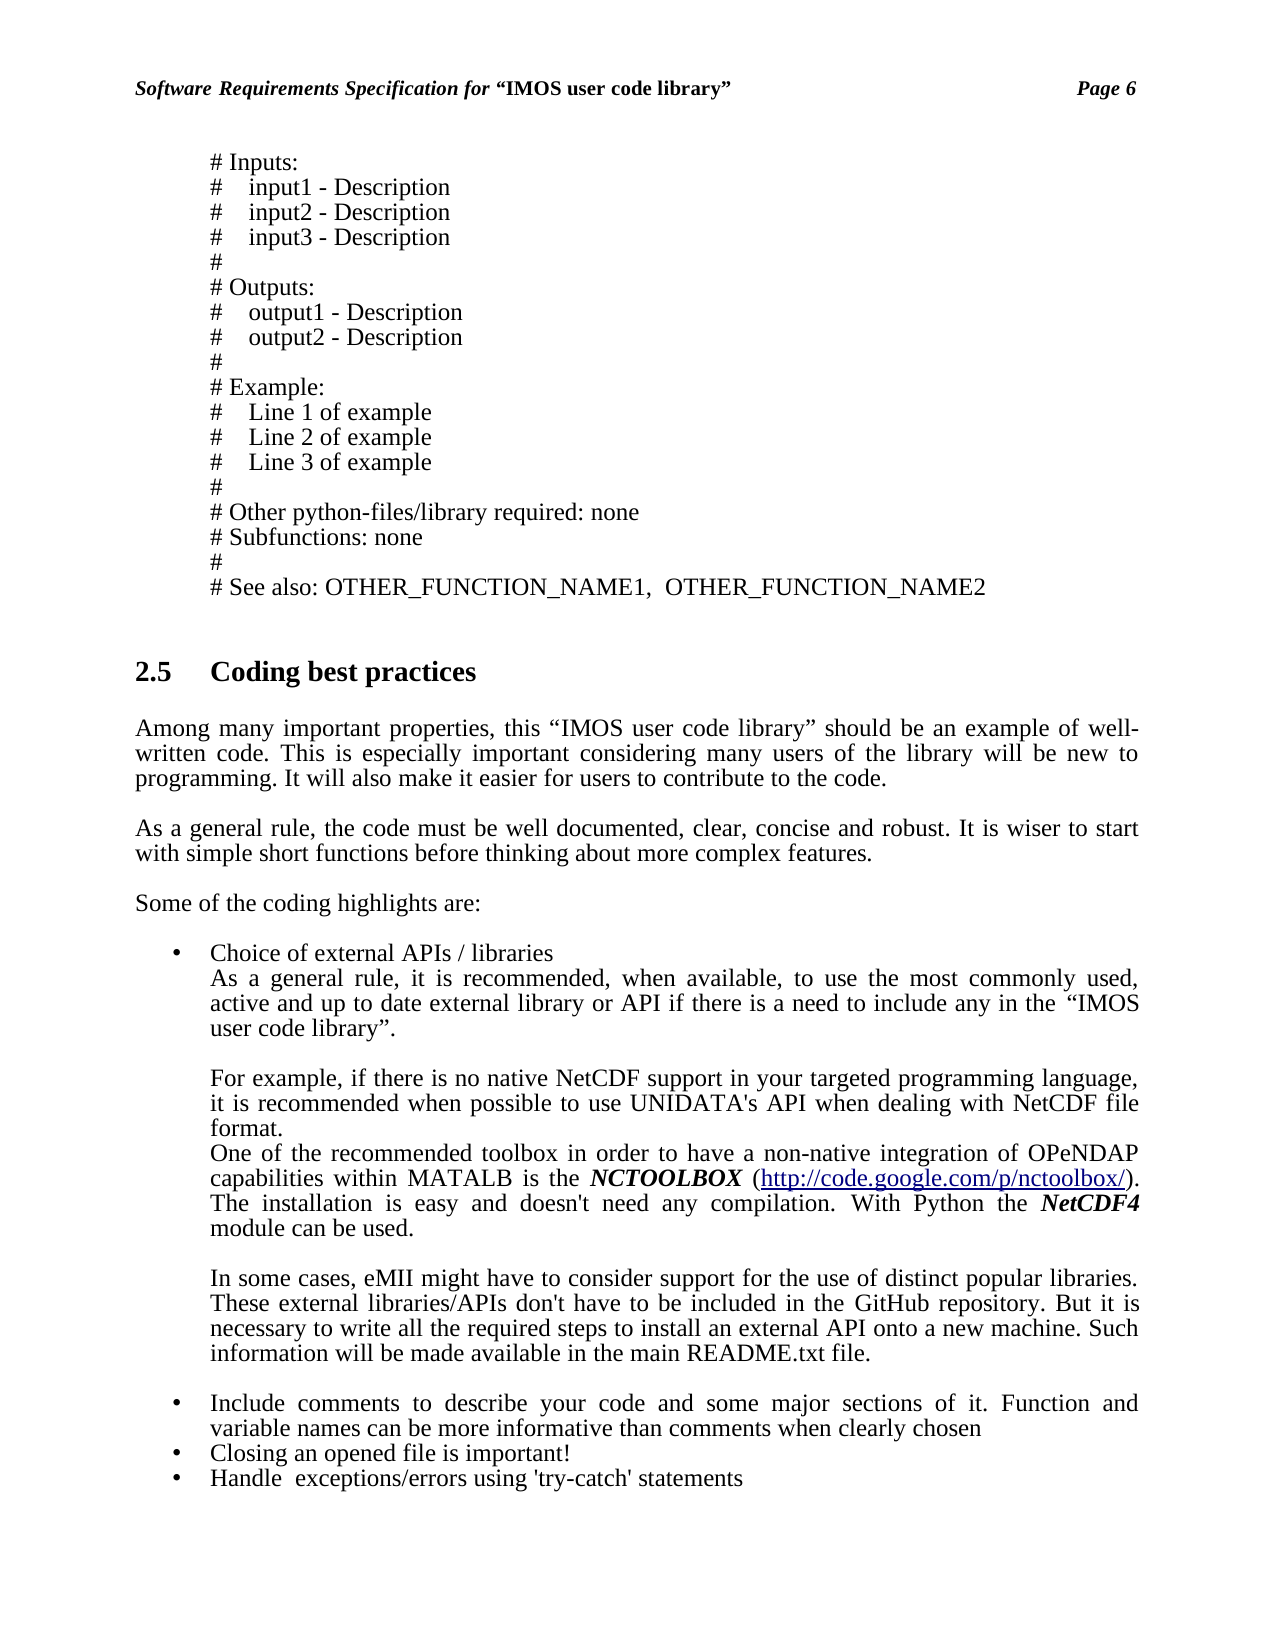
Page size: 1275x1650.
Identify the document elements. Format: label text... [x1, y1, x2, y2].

text For example, if there is no native NetCDF support in your targeted programming language, it is recommended when possible to use UNIDATA's API when dealing with NetCDF file format. [210, 1067, 1140, 1142]
text # input2 - Description [135, 200, 1140, 225]
text In some cases, eMII might have to consider support for the use of distinct popular libraries. These external libraries/APIs don't have to be included in the GitHub repository. But it is necessary to write all the required steps to install an external API onto a new machine. Such information will be made available in the main README.txt file. [210, 1267, 1140, 1367]
text Among many important properties, this “IMOS user code library” should be an example of well-written code. This is especially important considering many users of the library will be new to programming. It will also make it easier for users to contribute to the code. [135, 717, 1140, 792]
list Choice of external APIs / libraries [172, 942, 1140, 967]
text # Example: [135, 375, 1140, 400]
text One of the recommended toolbox in order to have a non-native integration of OPeNDAP capabilities within MATALB is the NCTOOLBOX (http://code.google.com/p/nctoolbox/). The installation is easy and doesn't need any compilation. With Python the NetCDF4 module can be used. [210, 1142, 1140, 1242]
text Some of the coding highlights are: [135, 892, 1140, 917]
list Closing an opened file is important! [172, 1442, 1140, 1467]
text # output2 - Description [135, 325, 1140, 350]
text # [135, 350, 1140, 375]
text As a general rule, it is recommended, when available, to use the most commonly used, active and up to date external library or API if there is a need to include any in the “IMOS user code library”. [210, 967, 1140, 1042]
text # [135, 475, 1140, 500]
text # output1 - Description [135, 300, 1140, 325]
text # Line 3 of example [135, 450, 1140, 475]
text # [135, 250, 1140, 275]
text # Inputs: [135, 150, 1140, 175]
text # input3 - Description [135, 225, 1140, 250]
text # input1 - Description [135, 175, 1140, 200]
list Handle exceptions/errors using 'try-catch' statements [172, 1467, 1140, 1492]
text # Other python-files/library required: none [135, 500, 1140, 525]
text # See also: OTHER_FUNCTION_NAME1, OTHER_FUNCTION_NAME2 [135, 575, 1140, 600]
subtitle Coding best practices [135, 654, 1140, 688]
text # [135, 550, 1140, 575]
text # Subfunctions: none [135, 525, 1140, 550]
text As a general rule, the code must be well documented, clear, concise and robust. It is wiser to start with simple short functions before thinking about more complex features. [135, 817, 1140, 867]
list Include comments to describe your code and some major sections of it. Function and variable names can be more informative than comments when clearly chosen [172, 1392, 1140, 1442]
text # Line 1 of example [135, 400, 1140, 425]
text # Outputs: [135, 275, 1140, 300]
text # Line 2 of example [135, 425, 1140, 450]
